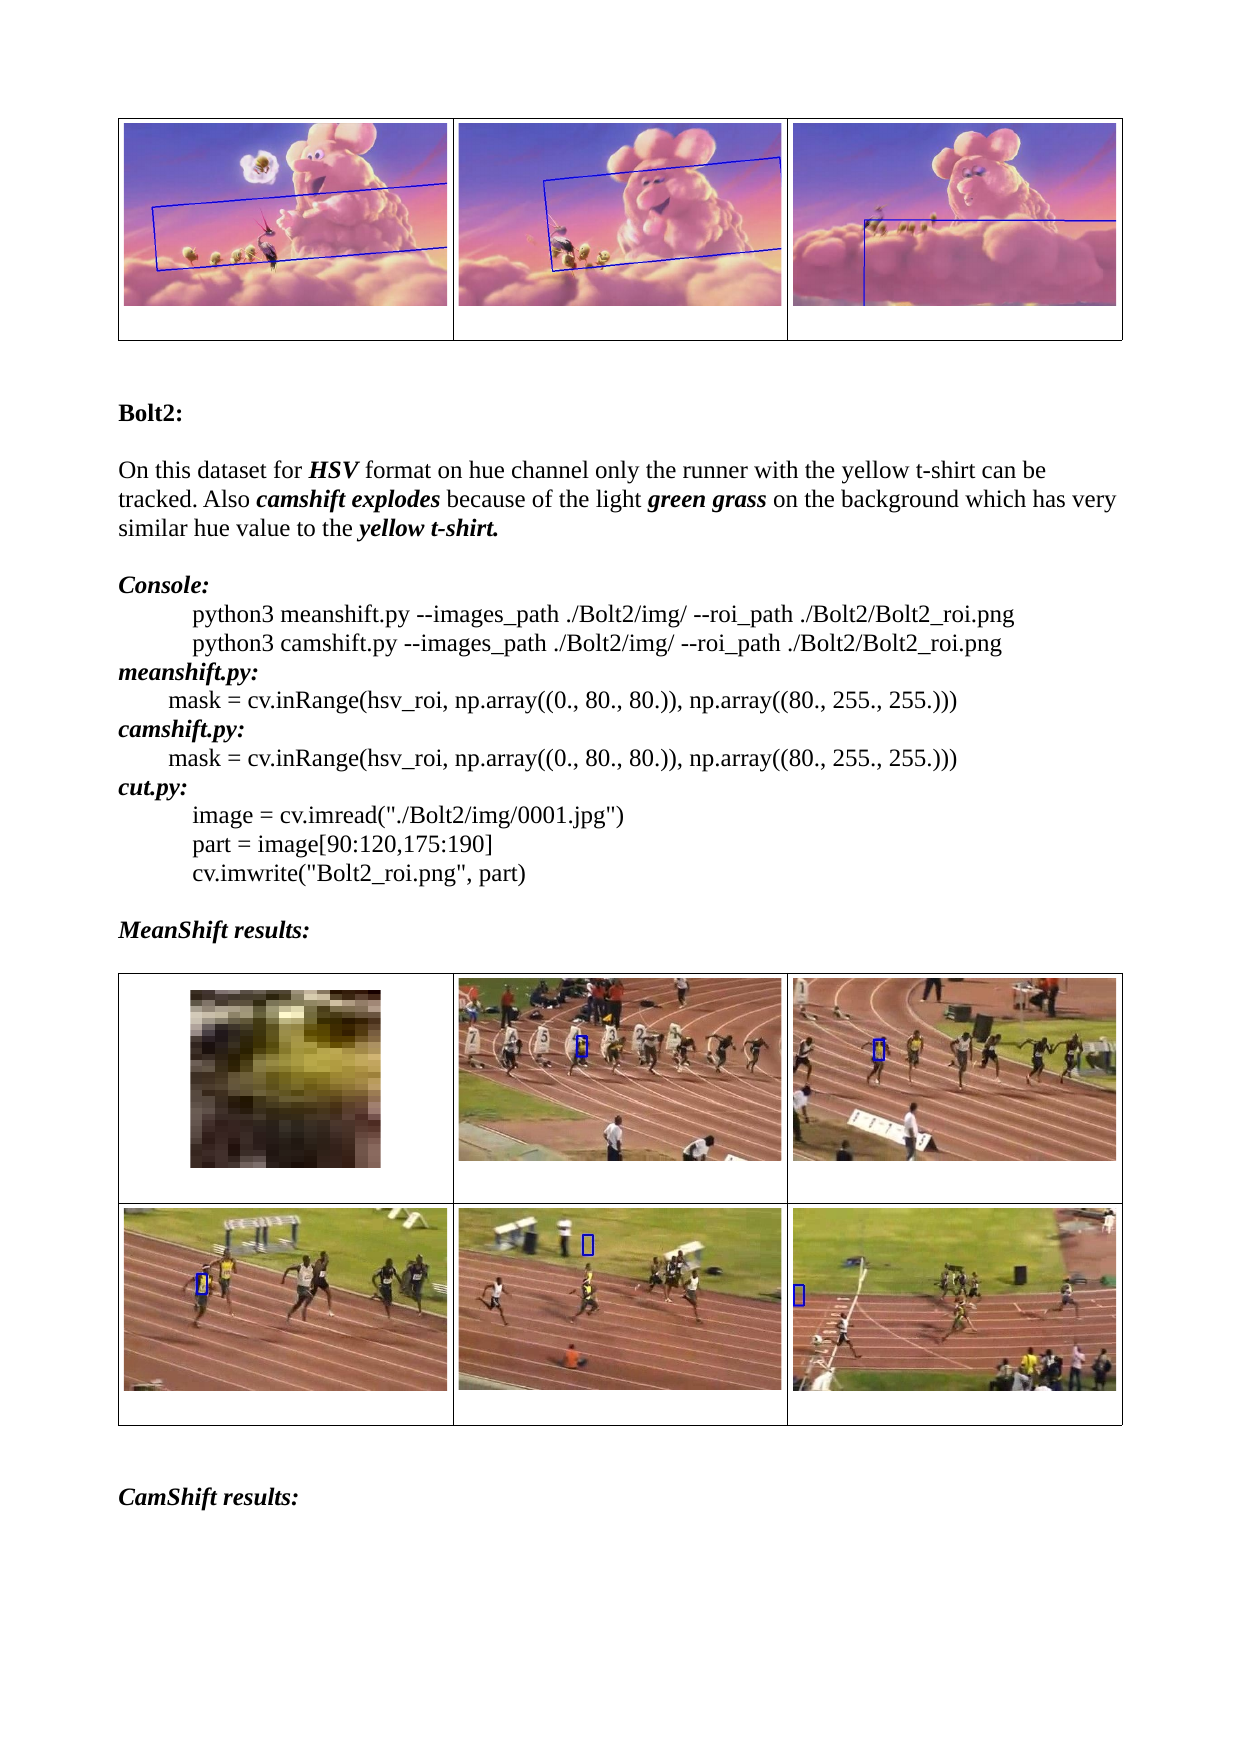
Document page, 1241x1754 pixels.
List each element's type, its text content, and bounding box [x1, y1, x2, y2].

text python3 meanshift.py --images_path ./Bolt2/img/ --roi_path ./Bolt2/Bolt2_roi.png [118, 599, 1122, 628]
text mask = cv.inRange(hsv_roi, np.array((0., 80., 80.)), np.array((80., 255., 255.))) [118, 743, 1122, 772]
text image = cv.imread("./Bolt2/img/0001.jpg") [118, 800, 1122, 829]
picture [190, 990, 381, 1168]
text On this dataset for HSV format on hue channel only the runner with the yellow t-shirt can be tracked. Also camshift explodes because of the light green grass on the background which has very similar hue value to the yellow t-shirt. [118, 455, 1122, 542]
picture [458, 978, 782, 1161]
text Bolt2: [118, 398, 1122, 427]
text CamShift results: [118, 1482, 1122, 1511]
picture [458, 123, 782, 306]
picture [123, 1208, 448, 1391]
text camshift.py: [118, 714, 1122, 743]
text part = image[90:120,175:190] [118, 829, 1122, 858]
table_header [119, 974, 453, 1202]
text meanshift.py: [118, 657, 1122, 685]
picture [793, 123, 1117, 306]
table_cell [454, 119, 787, 340]
table_cell [119, 119, 453, 340]
text python3 camshift.py --images_path ./Bolt2/img/ --roi_path ./Bolt2/Bolt2_roi.png [118, 628, 1122, 657]
table_cell [788, 1204, 1122, 1424]
table_cell [119, 1204, 453, 1424]
table_cell [454, 1204, 787, 1424]
picture [793, 978, 1117, 1161]
text Console: [118, 570, 1122, 599]
table_header [788, 974, 1122, 1202]
text mask = cv.inRange(hsv_roi, np.array((0., 80., 80.)), np.array((80., 255., 255.))) [118, 685, 1122, 714]
picture [793, 1208, 1117, 1391]
picture [123, 123, 448, 306]
picture [458, 1208, 782, 1390]
text MeanShift results: [118, 915, 1122, 944]
table_cell [788, 119, 1122, 340]
text cv.imwrite("Bolt2_roi.png", part) [118, 858, 1122, 887]
table_header [454, 974, 787, 1202]
text cut.py: [118, 772, 1122, 800]
